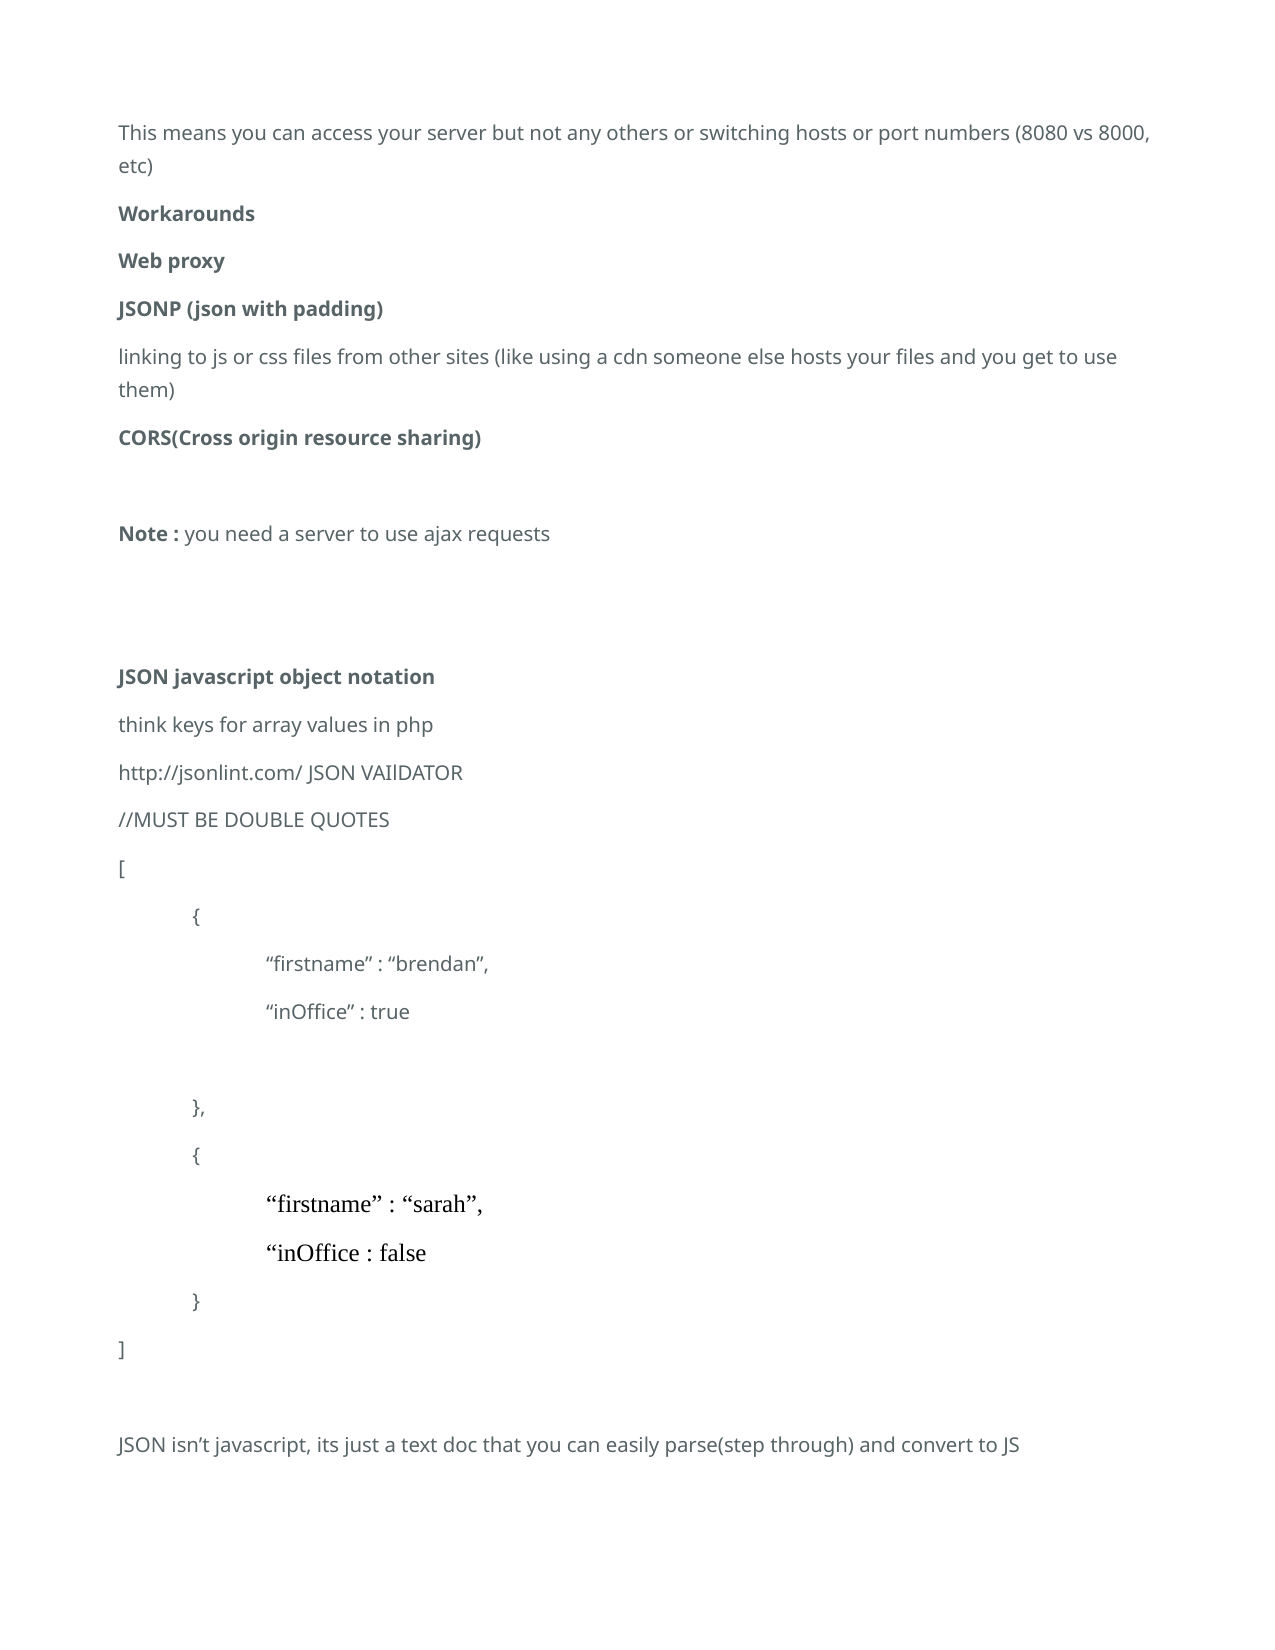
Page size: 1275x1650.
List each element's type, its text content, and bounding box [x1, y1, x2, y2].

text Workarounds [118, 199, 1157, 227]
text }, [118, 1093, 1157, 1121]
text //MUST BE DOUBLE QUOTES [118, 806, 1157, 834]
text “inOffice : false [118, 1238, 1157, 1266]
text think keys for array values in php [118, 711, 1157, 738]
text { [118, 902, 1157, 929]
text { [118, 1141, 1157, 1168]
text This means you can access your server but not any others or switching hosts or port numbers (8080 vs 8000, etc) [118, 118, 1157, 179]
text “firstname” : “sarah”, [118, 1189, 1157, 1217]
text CORS(Cross origin resource sharing) [118, 424, 1157, 451]
text } [118, 1287, 1157, 1314]
text linking to js or css files from other sites (like using a cdn someone else hosts your files and you get to use them) [118, 343, 1157, 403]
text JSON isn’t javascript, its just a text doc that you can easily parse(step through) and convert to JS [118, 1430, 1157, 1458]
text Web proxy [118, 247, 1157, 275]
text [ [118, 854, 1157, 882]
text JSON javascript object notation [118, 663, 1157, 690]
text Note : you need a server to use ajax requests [118, 519, 1157, 547]
text http://jsonlint.com/ JSON VAIlDATOR [118, 758, 1157, 786]
text JSONP (json with padding) [118, 295, 1157, 322]
text “inOffice” : true [118, 997, 1157, 1025]
text ] [118, 1334, 1157, 1362]
text “firstname” : “brendan”, [118, 949, 1157, 977]
